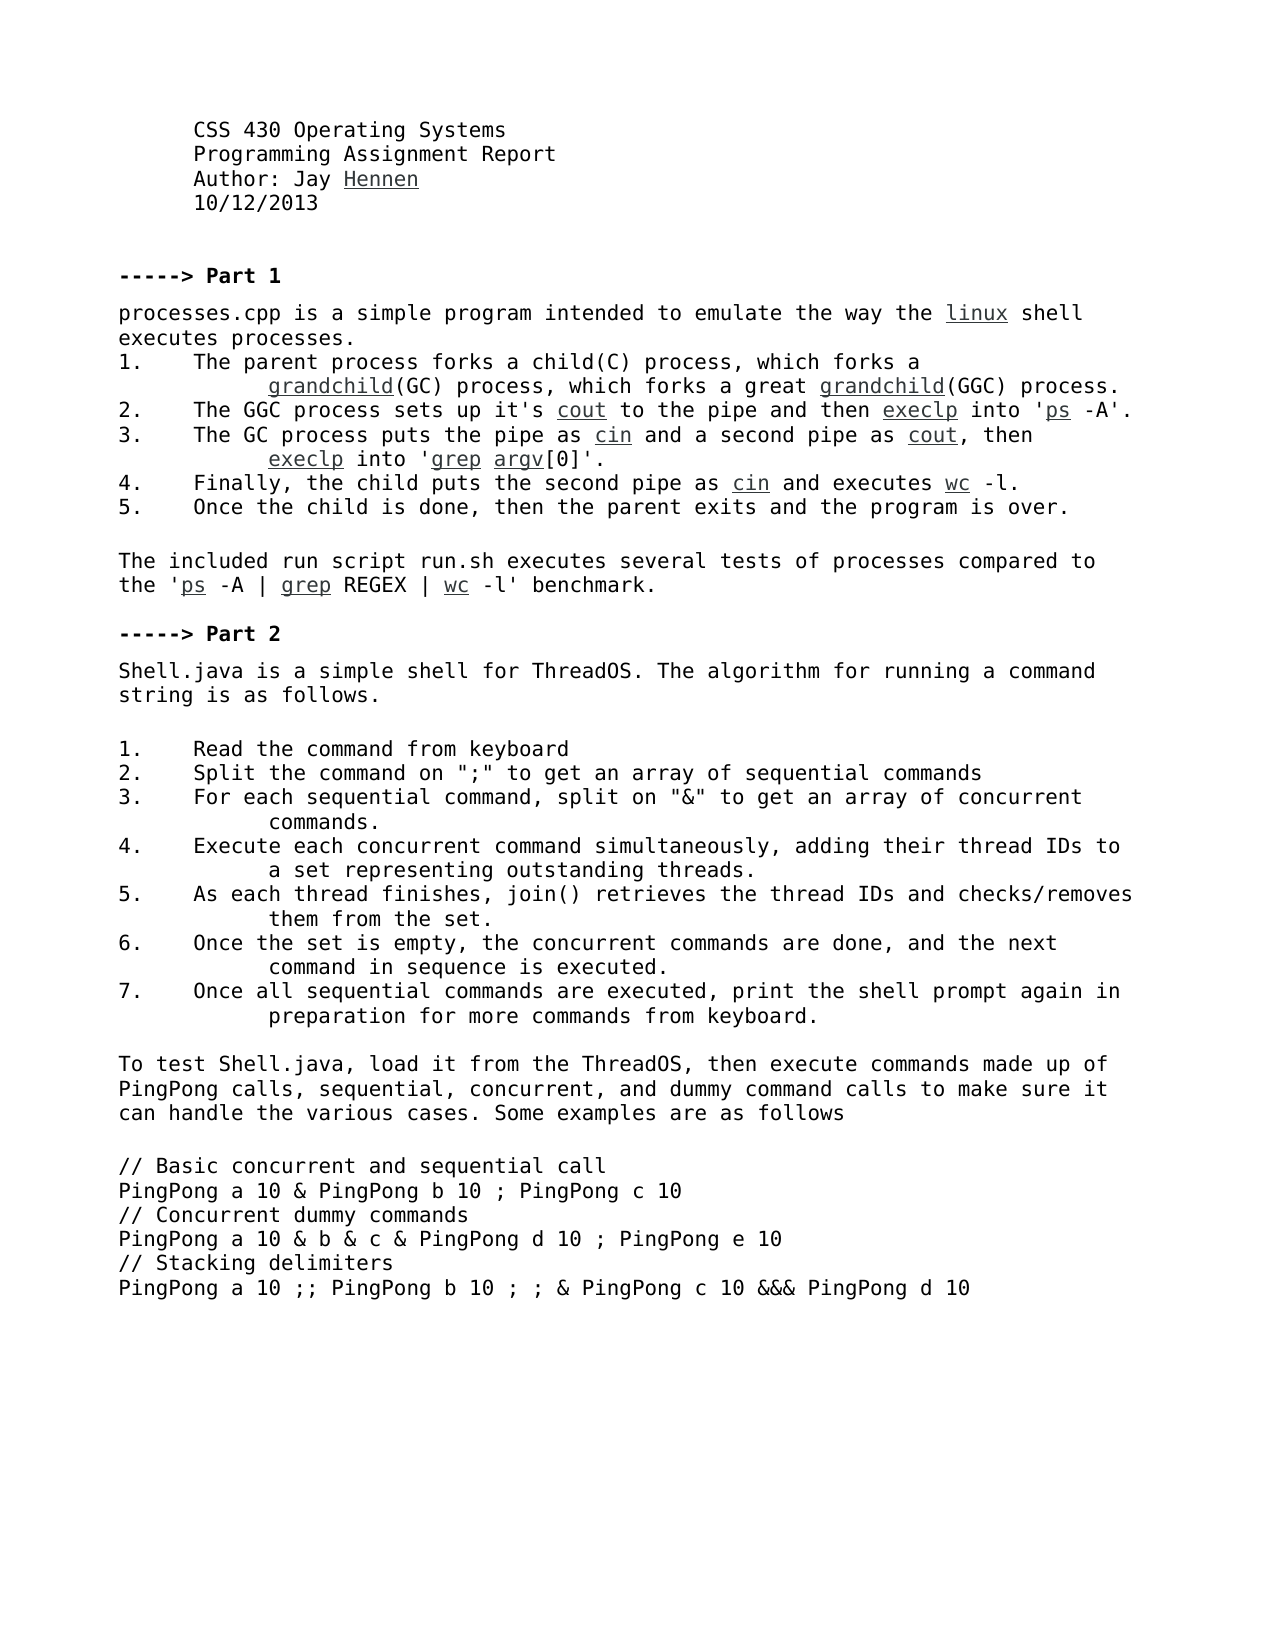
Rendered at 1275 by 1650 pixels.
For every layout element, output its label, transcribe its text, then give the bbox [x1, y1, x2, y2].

text 7. Once all sequential commands are executed, print the shell prompt again in preparation for more commands from keyboard. [118, 979, 1157, 1028]
text a set representing outstanding threads. [118, 858, 1157, 882]
text Programming Assignment Report [118, 142, 1157, 167]
text 3. The GC process puts the pipe as cin and a second pipe as cout, then [118, 423, 1157, 447]
text PingPong a 10 & PingPong b 10 ; PingPong c 10 [118, 1179, 1157, 1203]
text Shell.java is a simple shell for ThreadOS. The algorithm for running a command [118, 659, 1157, 683]
text 4. Execute each concurrent command simultaneously, adding their thread IDs to [118, 834, 1157, 858]
text To test Shell.java, load it from the ThreadOS, then execute commands made up of [118, 1052, 1157, 1077]
text can handle the various cases. Some examples are as follows [118, 1101, 1157, 1125]
text 4. Finally, the child puts the second pipe as cin and executes wc -l. [118, 471, 1157, 495]
text commands. [118, 810, 1157, 834]
text grandchild(GC) process, which forks a great grandchild(GGC) process. [118, 374, 1157, 398]
text execlp into 'grep argv[0]'. [118, 447, 1157, 471]
text 3. For each sequential command, split on "&" to get an array of concurrent [118, 785, 1157, 810]
text 5. Once the child is done, then the parent exits and the program is over. [118, 495, 1157, 520]
text processes.cpp is a simple program intended to emulate the way the linux shell [118, 301, 1157, 326]
text 2. The GGC process sets up it's cout to the pipe and then execlp into 'ps -A'. [118, 398, 1157, 423]
text executes processes. [118, 326, 1157, 350]
text 1. The parent process forks a child(C) process, which forks a [118, 350, 1157, 374]
text Author: Jay Hennen [118, 167, 1157, 191]
text 6. Once the set is empty, the concurrent commands are done, and the next [118, 931, 1157, 955]
text command in sequence is executed. [118, 955, 1157, 979]
text PingPong a 10 ;; PingPong b 10 ; ; & PingPong c 10 &&& PingPong d 10 [118, 1276, 1157, 1300]
text PingPong a 10 & b & c & PingPong d 10 ; PingPong e 10 [118, 1227, 1157, 1251]
subtitle -----> Part 2 [118, 622, 1157, 647]
text 2. Split the command on ";" to get an array of sequential commands [118, 761, 1157, 785]
text // Basic concurrent and sequential call [118, 1154, 1157, 1179]
text them from the set. [118, 907, 1157, 931]
text 1. Read the command from keyboard [118, 737, 1157, 761]
subtitle -----> Part 1 [118, 264, 1157, 289]
text // Concurrent dummy commands [118, 1203, 1157, 1227]
text // Stacking delimiters [118, 1251, 1157, 1276]
text CSS 430 Operating Systems [118, 118, 1157, 142]
text string is as follows. [118, 683, 1157, 708]
text 5. As each thread finishes, join() retrieves the thread IDs and checks/removes [118, 882, 1157, 907]
text the 'ps -A | grep REGEX | wc -l' benchmark. [118, 573, 1157, 597]
text The included run script run.sh executes several tests of processes compared to [118, 549, 1157, 573]
text PingPong calls, sequential, concurrent, and dummy command calls to make sure it [118, 1077, 1157, 1101]
text 10/12/2013 [118, 191, 1157, 215]
